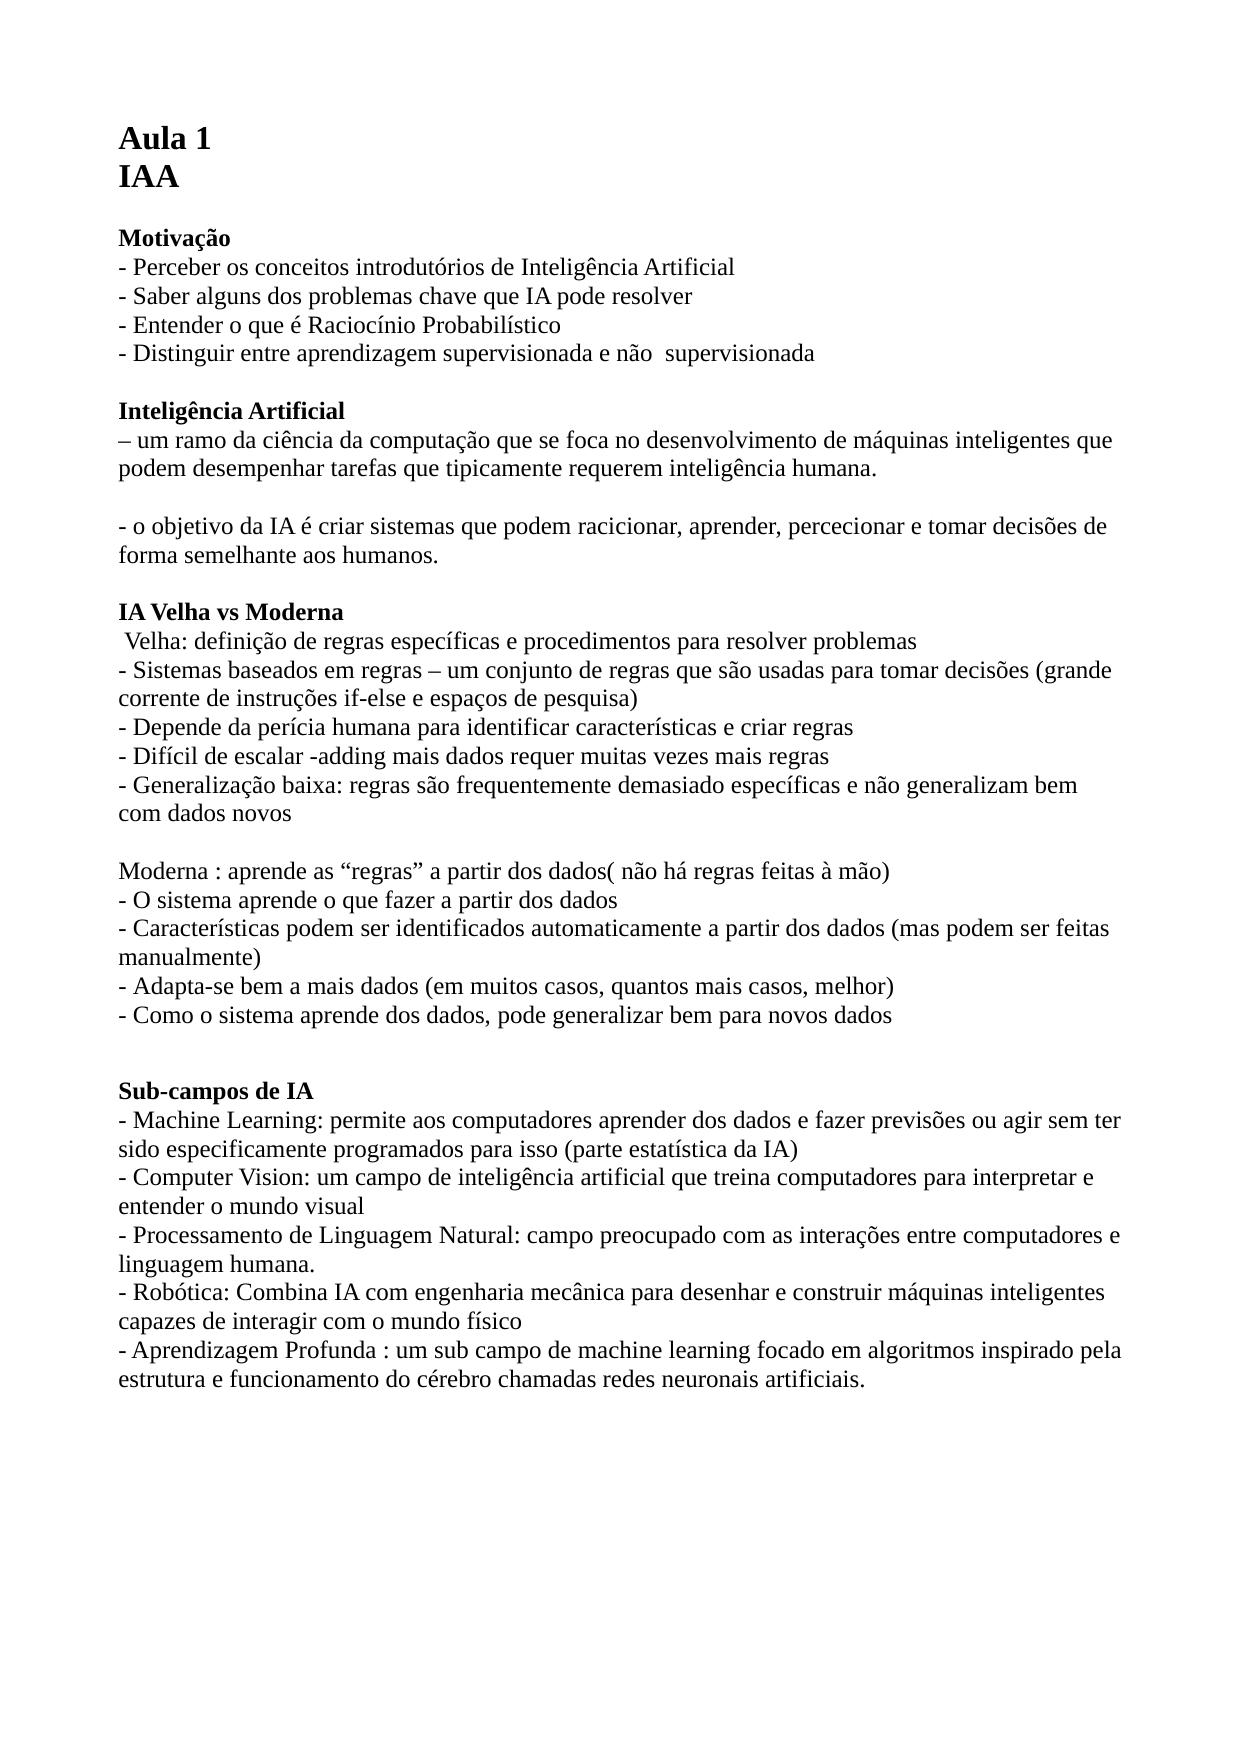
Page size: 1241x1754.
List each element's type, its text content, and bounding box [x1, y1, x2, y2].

text - Machine Learning: permite aos computadores aprender dos dados e fazer previsões ou agir sem ter sido especificamente programados para isso (parte estatística da IA) [118, 1105, 1122, 1162]
text - Processamento de Linguagem Natural: campo preocupado com as interações entre computadores e linguagem humana. [118, 1220, 1122, 1277]
text - Robótica: Combina IA com engenharia mecânica para desenhar e construir máquinas inteligentes capazes de interagir com o mundo físico [118, 1277, 1122, 1335]
text - Como o sistema aprende dos dados, pode generalizar bem para novos dados [118, 1000, 1122, 1028]
text - Distinguir entre aprendizagem supervisionada e não supervisionada [118, 338, 1122, 367]
text - o objetivo da IA é criar sistemas que podem racicionar, aprender, percecionar e tomar decisões de forma semelhante aos humanos. [118, 511, 1122, 568]
text Motivação [118, 223, 1122, 252]
text Aula 1 [118, 118, 1122, 156]
text IA Velha vs Moderna [118, 597, 1122, 626]
text Moderna : aprende as “regras” a partir dos dados( não há regras feitas à mão) [118, 856, 1122, 885]
text IAA [118, 156, 1122, 195]
text - Entender o que é Raciocínio Probabilístico [118, 310, 1122, 338]
text Sub-campos de IA [118, 1076, 1122, 1105]
text - Adapta-se bem a mais dados (em muitos casos, quantos mais casos, melhor) [118, 971, 1122, 1000]
text Inteligência Artificial [118, 396, 1122, 425]
text - Aprendizagem Profunda : um sub campo de machine learning focado em algoritmos inspirado pela estrutura e funcionamento do cérebro chamadas redes neuronais artificiais. [118, 1335, 1122, 1392]
text - O sistema aprende o que fazer a partir dos dados [118, 885, 1122, 913]
text - Difícil de escalar -adding mais dados requer muitas vezes mais regras [118, 741, 1122, 770]
text - Depende da perícia humana para identificar características e criar regras [118, 712, 1122, 741]
text – um ramo da ciência da computação que se foca no desenvolvimento de máquinas inteligentes que podem desempenhar tarefas que tipicamente requerem inteligência humana. [118, 425, 1122, 482]
text - Computer Vision: um campo de inteligência artificial que treina computadores para interpretar e entender o mundo visual [118, 1162, 1122, 1220]
text - Generalização baixa: regras são frequentemente demasiado específicas e não generalizam bem com dados novos [118, 770, 1122, 827]
text - Saber alguns dos problemas chave que IA pode resolver [118, 281, 1122, 310]
text - Perceber os conceitos introdutórios de Inteligência Artificial [118, 252, 1122, 281]
text - Características podem ser identificados automaticamente a partir dos dados (mas podem ser feitas manualmente) [118, 913, 1122, 971]
text - Sistemas baseados em regras – um conjunto de regras que são usadas para tomar decisões (grande corrente de instruções if-else e espaços de pesquisa) [118, 655, 1122, 712]
text Velha: definição de regras específicas e procedimentos para resolver problemas [118, 626, 1122, 655]
